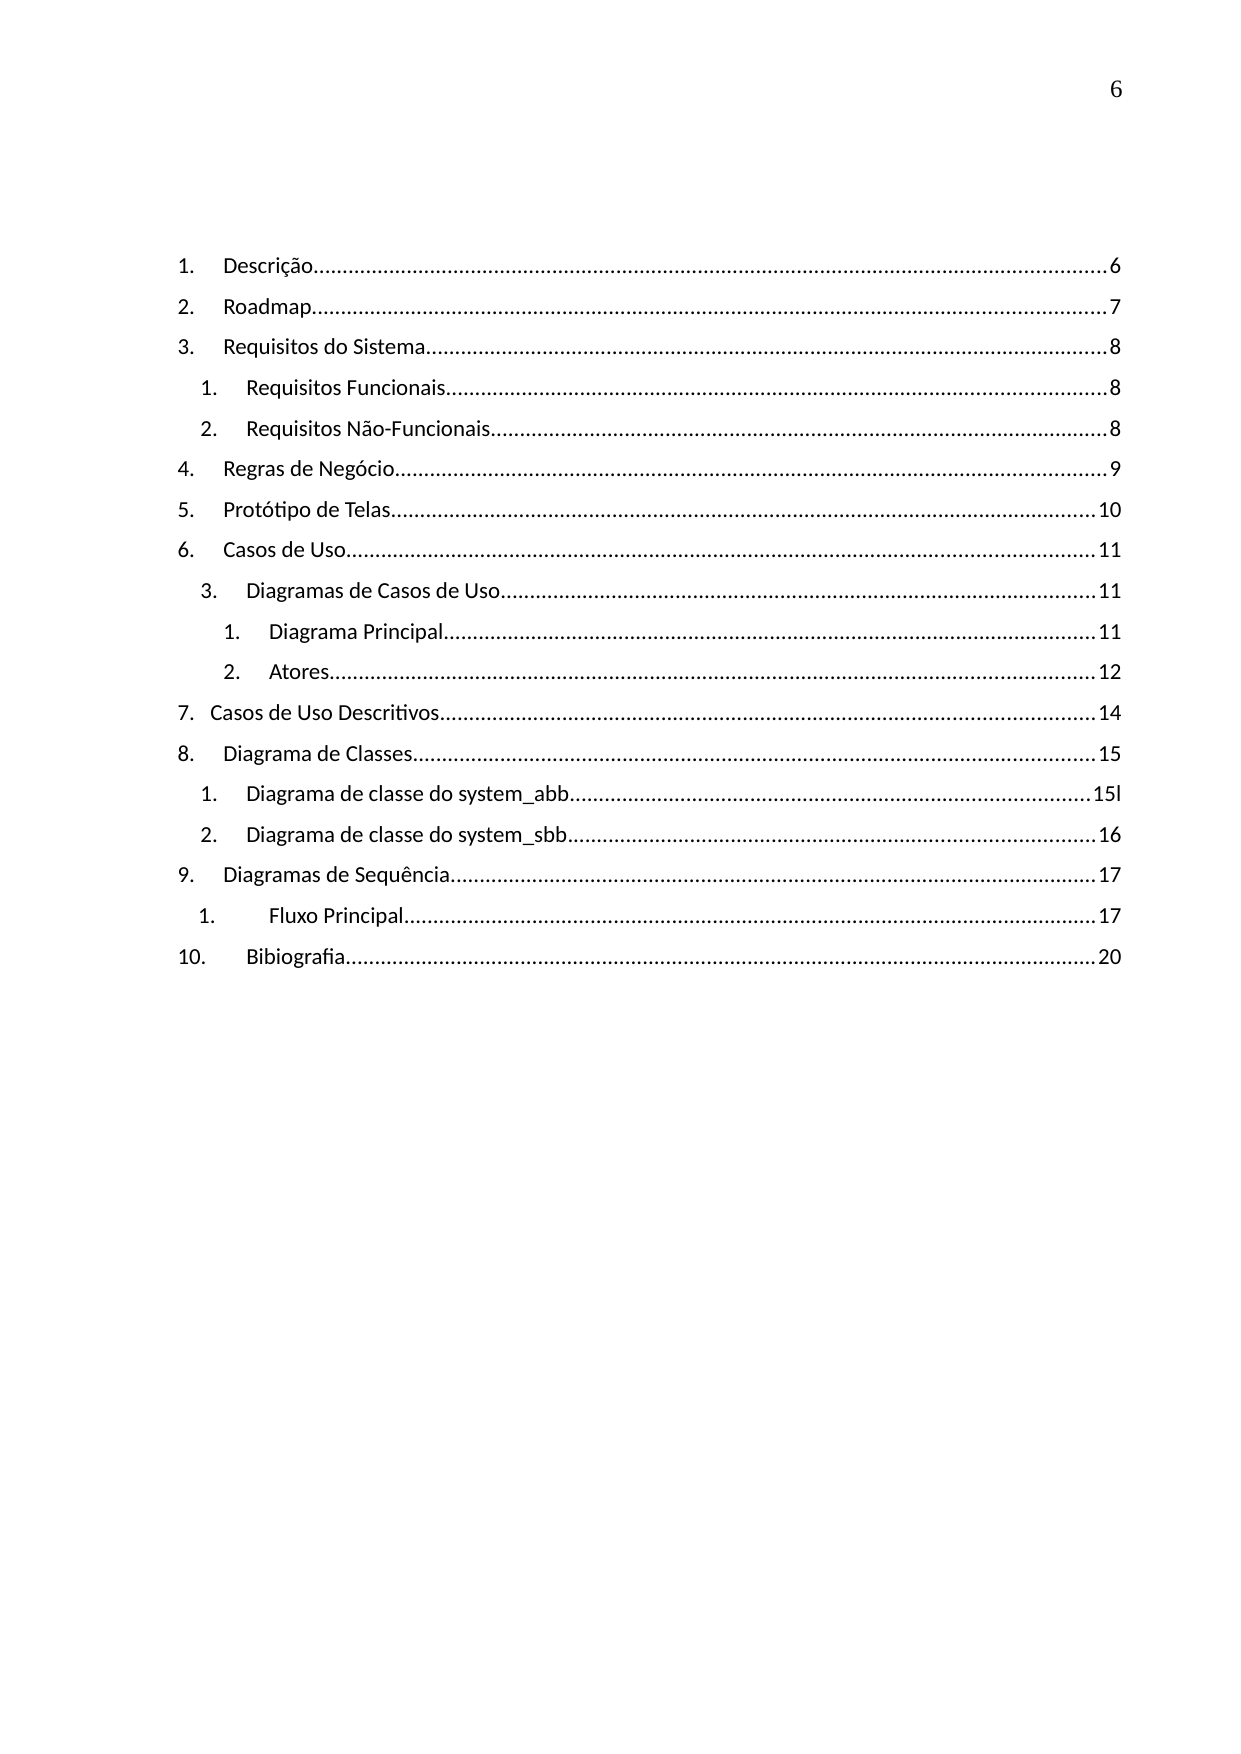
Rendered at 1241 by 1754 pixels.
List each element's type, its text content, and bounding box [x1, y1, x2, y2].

text 3. Requisitos do Sistema 8 [177, 332, 1122, 360]
text 1. Descrição 6 [177, 251, 1122, 279]
text 2. Diagrama de classe do system_sbb. 16 [200, 820, 1122, 848]
text 9. Diagramas de Sequência 17 [177, 861, 1122, 888]
text 1. Requisitos Funcionais 8 [200, 373, 1122, 401]
text 8. Diagrama de Classes 15 [177, 739, 1122, 767]
text 6. Casos de Uso 11 [177, 536, 1122, 563]
text 7. Casos de Uso Descritivos 14 [177, 698, 1122, 726]
text 2. Atores 12 [223, 657, 1122, 685]
text 3. Diagramas de Casos de Uso 11 [200, 576, 1122, 604]
text 1. Diagrama de classe do system_abb 15l [200, 779, 1122, 807]
text 1. Diagrama Principal 11 [223, 617, 1122, 645]
text 4. Regras de Negócio 9 [177, 454, 1122, 482]
text 10. Bibiografia 20 [177, 942, 1122, 970]
text 2. Requisitos Não-Funcionais 8 [200, 414, 1122, 442]
text 2. Roadmap 7 [177, 292, 1122, 320]
text 5. Protótipo de Telas 10 [177, 495, 1122, 523]
text 1. Fluxo Principal 17 [177, 901, 1122, 929]
